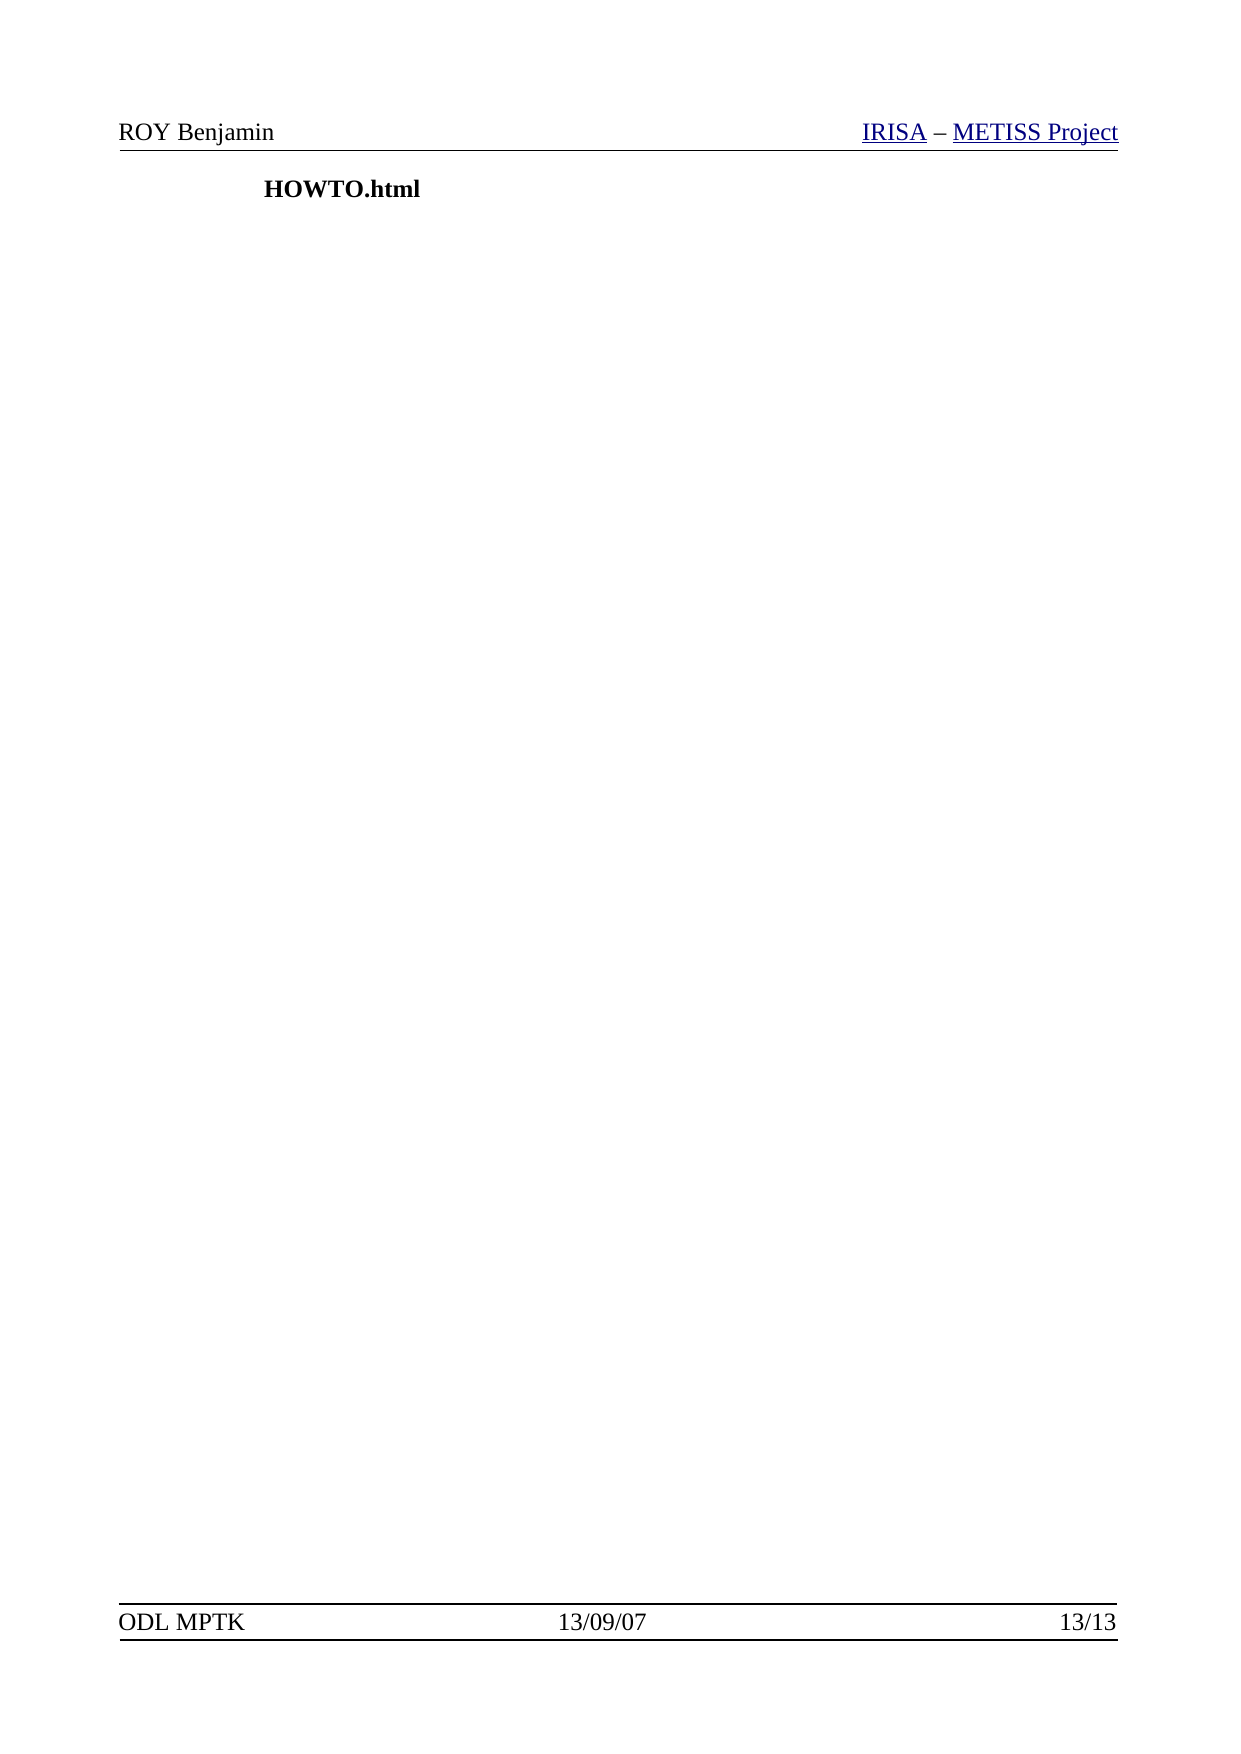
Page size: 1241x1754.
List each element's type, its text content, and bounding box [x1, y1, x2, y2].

list HOWTO.html [173, 175, 1122, 203]
